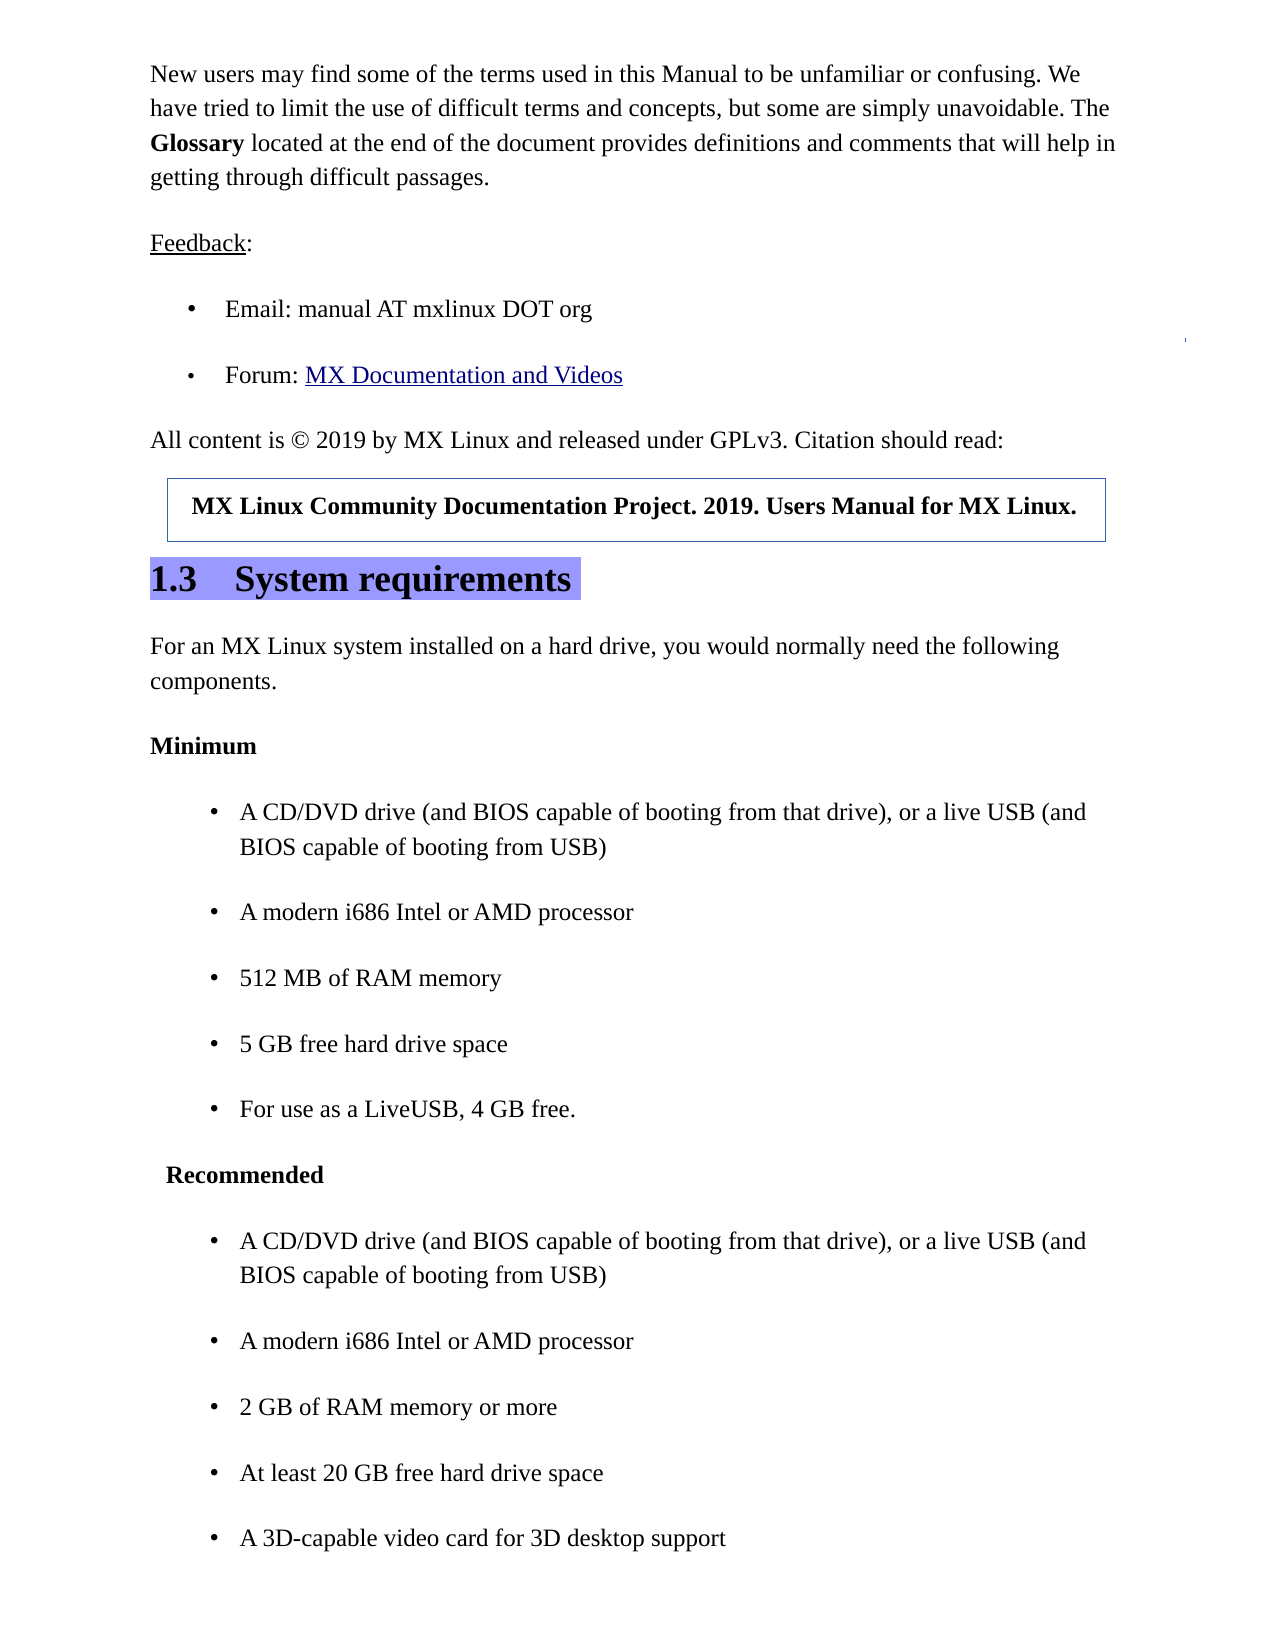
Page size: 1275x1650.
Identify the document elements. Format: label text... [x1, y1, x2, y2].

list A 3D-capable video card for 3D desktop support [210, 1523, 1109, 1552]
subtitle 1.3 System requirements [581, 557, 1110, 600]
text For an MX Linux system installed on a hard drive, you would normally need the following components. [150, 631, 1110, 694]
list A CD/DVD drive (and BIOS capable of booting from that drive), or a live USB (and BIOS capable of booting from USB) [210, 1226, 1109, 1289]
list A CD/DVD drive (and BIOS capable of booting from that drive), or a live USB (and BIOS capable of booting from USB) [210, 797, 1109, 860]
list For use as a LiveUSB, 4 GB free. [210, 1094, 1109, 1123]
text Minimum [150, 731, 1125, 760]
list Email: manual AT mxlinux DOT org [187, 294, 1125, 323]
list 5 GB free hard drive space [210, 1029, 1109, 1058]
list Forum: MX Documentation and Videos [187, 360, 1125, 388]
text Feedback: [150, 228, 1125, 257]
list 512 MB of RAM memory [210, 963, 1109, 992]
list A modern i686 Intel or AMD processor [210, 897, 1109, 926]
text New users may find some of the terms used in this Manual to be unfamiliar or confusing. We have tried to limit the use of difficult terms and concepts, but some are simply unavoidable. The Glossary located at the end of the document provides definitions and comments that will help in getting through difficult passages. [150, 59, 1125, 191]
text MX Linux Community Documentation Project. 2019. Users Manual for MX Linux. [168, 491, 1105, 520]
text All content is © 2019 by MX Linux and released under GPLv3. Citation should read: [150, 425, 1125, 454]
list 2 GB of RAM memory or more [210, 1392, 1109, 1421]
text Recommended [166, 1160, 1109, 1189]
list At least 20 GB free hard drive space [210, 1458, 1109, 1486]
list A modern i686 Intel or AMD processor [210, 1326, 1109, 1355]
